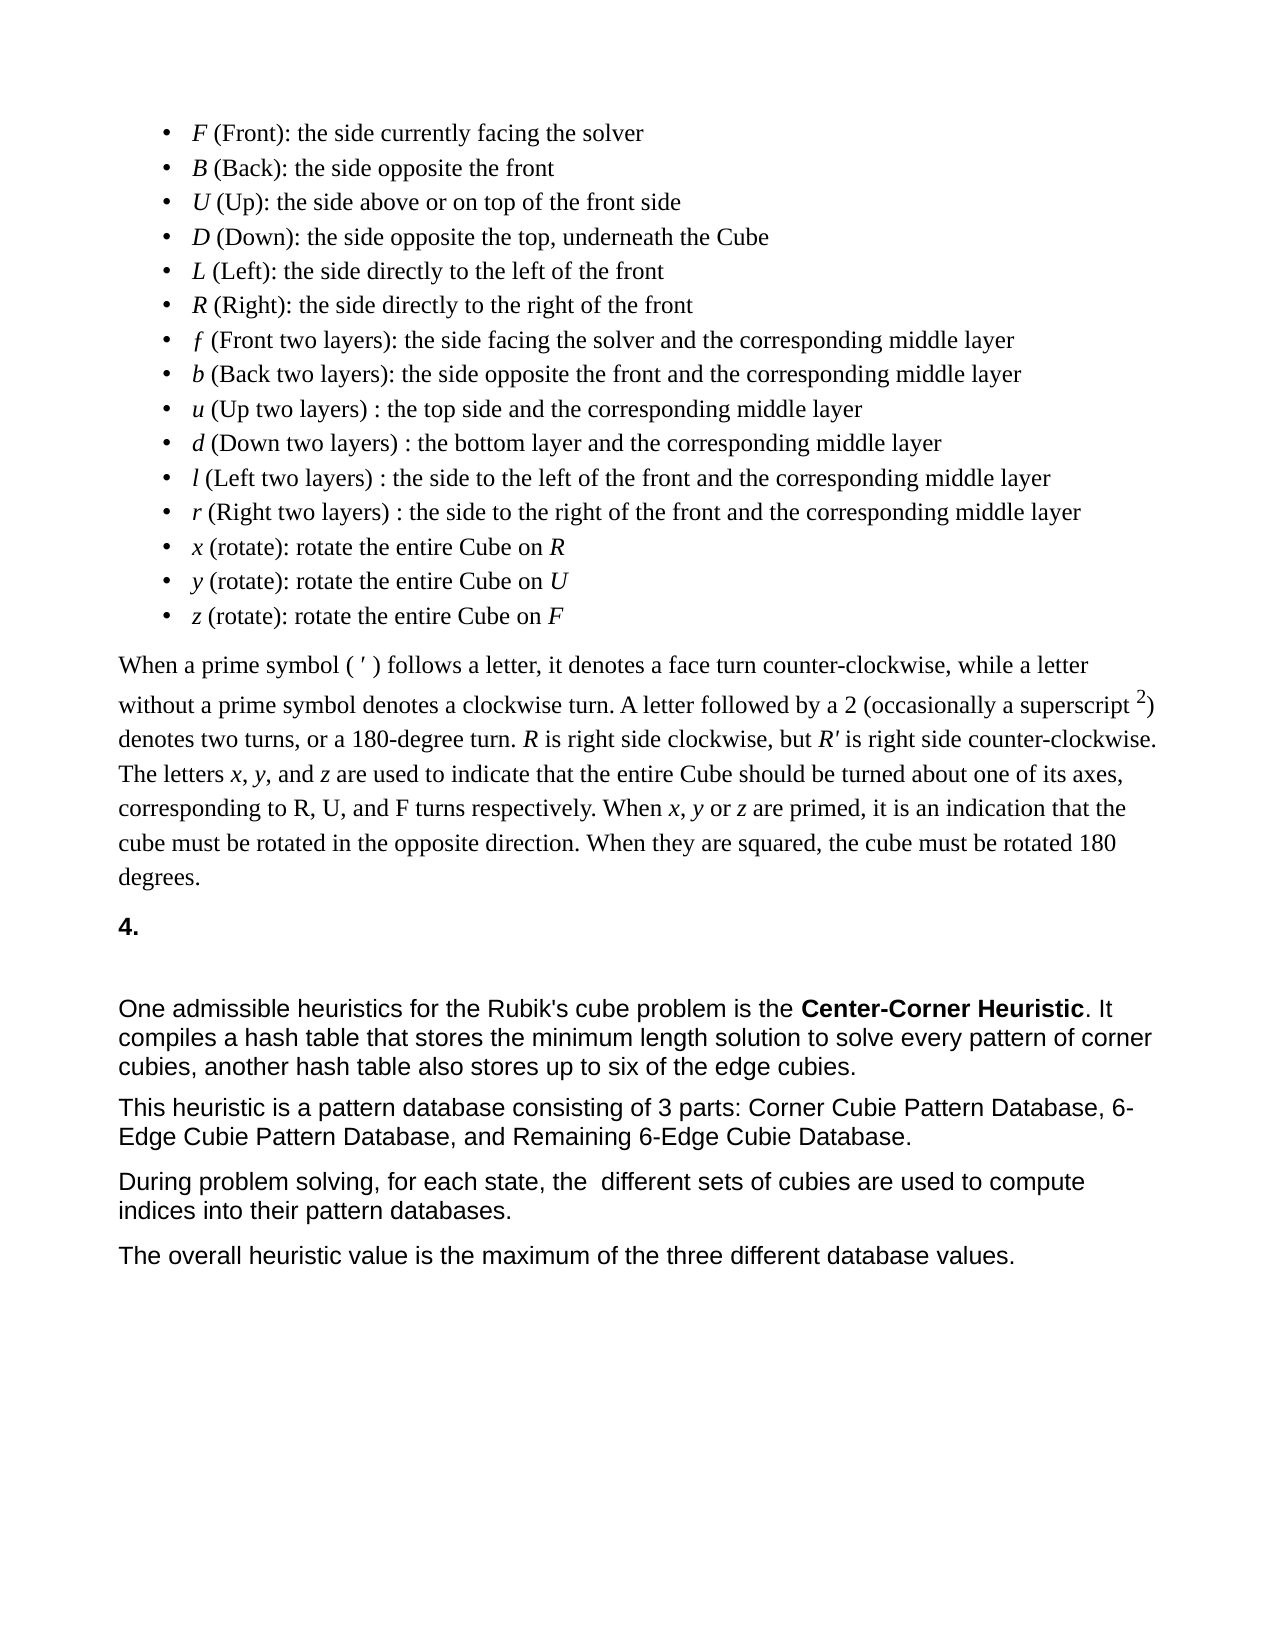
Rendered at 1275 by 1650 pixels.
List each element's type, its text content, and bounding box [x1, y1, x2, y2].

list d (Down two layers) : the bottom layer and the corresponding middle layer [162, 428, 1157, 457]
list F (Front): the side currently facing the solver [162, 118, 1157, 147]
list B (Back): the side opposite the front [162, 153, 1157, 181]
list D (Down): the side opposite the top, underneath the Cube [162, 222, 1157, 250]
text When a prime symbol ( ′ ) follows a letter, it denotes a face turn counter-clockwise, while a letter without a prime symbol denotes a clockwise turn. A letter followed by a 2 (occasionally a superscript 2) denotes two turns, or a 180-degree turn. R is right side clockwise, but R' is right side counter-clockwise. The letters x, y, and z are used to indicate that the entire Cube should be turned about one of its axes, corresponding to R, U, and F turns respectively. When x, y or z are primed, it is an indication that the cube must be rotated in the opposite direction. When they are squared, the cube must be rotated 180 degrees. [118, 650, 1157, 891]
list x (rotate): rotate the entire Cube on R [162, 532, 1157, 561]
list R (Right): the side directly to the right of the front [162, 291, 1157, 319]
list u (Up two layers) : the top side and the corresponding middle layer [162, 394, 1157, 423]
list ƒ (Front two layers): the side facing the solver and the corresponding middle layer [162, 325, 1157, 354]
list z (rotate): rotate the entire Cube on F [162, 601, 1157, 629]
text 4. [118, 912, 1157, 940]
text One admissible heuristics for the Rubik's cube problem is the Center-Corner Heuristic. It compiles a hash table that stores the minimum length solution to solve every pattern of corner cubies, another hash table also stores up to six of the edge cubies. [118, 994, 1157, 1080]
list r (Right two layers) : the side to the right of the front and the corresponding middle layer [162, 497, 1157, 526]
text The overall heuristic value is the maximum of the three different database values. [118, 1241, 1157, 1270]
text During problem solving, for each state, the different sets of cubies are used to compute indices into their pattern databases. [118, 1167, 1157, 1224]
list y (rotate): rotate the entire Cube on U [162, 566, 1157, 595]
list U (Up): the side above or on top of the front side [162, 187, 1157, 216]
list b (Back two layers): the side opposite the front and the corresponding middle layer [162, 359, 1157, 388]
list L (Left): the side directly to the left of the front [162, 256, 1157, 285]
list l (Left two layers) : the side to the left of the front and the corresponding middle layer [162, 463, 1157, 492]
text This heuristic is a pattern database consisting of 3 parts: Corner Cubie Pattern Database, 6-Edge Cubie Pattern Database, and Remaining 6-Edge Cubie Database. [118, 1093, 1157, 1150]
